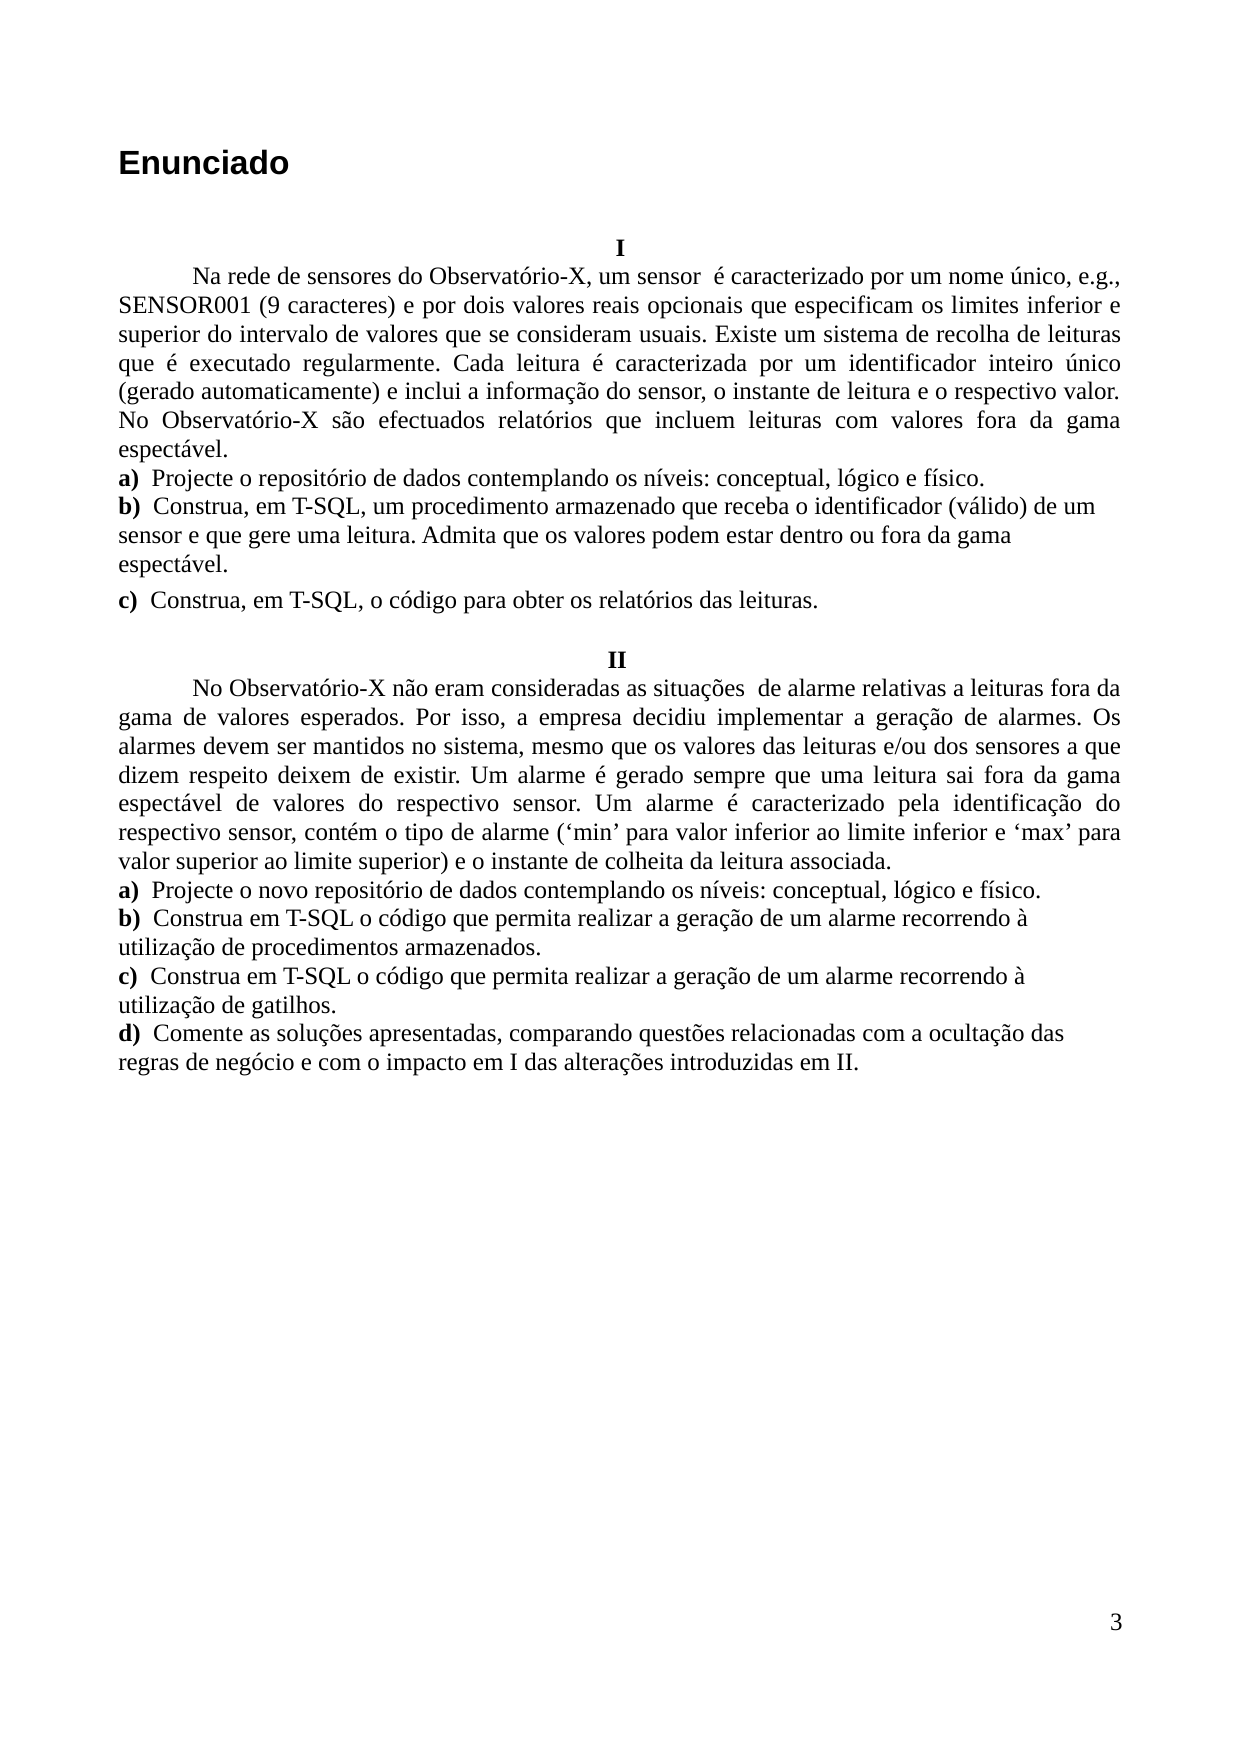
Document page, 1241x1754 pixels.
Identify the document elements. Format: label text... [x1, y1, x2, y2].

text II [118, 645, 1122, 673]
text c) Construa, em T-SQL, o código para obter os relatórios das leituras. [118, 578, 1122, 616]
text a) Projecte o novo repositório de dados contemplando os níveis: conceptual, lógico e físico. [118, 875, 1122, 903]
text No Observatório-X não eram consideradas as situações de alarme relativas a leituras fora da gama de valores esperados. Por isso, a empresa decidiu implementar a geração de alarmes. Os alarmes devem ser mantidos no sistema, mesmo que os valores das leituras e/ou dos sensores a que dizem respeito deixem de existir. Um alarme é gerado sempre que uma leitura sai fora da gama espectável de valores do respectivo sensor. Um alarme é caracterizado pela identificação do respectivo sensor, contém o tipo de alarme (‘min’ para valor inferior ao limite inferior e ‘max’ para valor superior ao limite superior) e o instante de colheita da leitura associada. [118, 673, 1122, 875]
text I [118, 233, 1122, 261]
text b) Construa em T-SQL o código que permita realizar a geração de um alarme recorrendo à utilização de procedimentos armazenados. [118, 903, 1122, 961]
subtitle Enunciado [118, 143, 1122, 182]
text c) Construa em T-SQL o código que permita realizar a geração de um alarme recorrendo à utilização de gatilhos. [118, 961, 1122, 1018]
text Na rede de sensores do Observatório-X, um sensor é caracterizado por um nome único, e.g., SENSOR001 (9 caracteres) e por dois valores reais opcionais que especificam os limites inferior e superior do intervalo de valores que se consideram usuais. Existe um sistema de recolha de leituras que é executado regularmente. Cada leitura é caracterizada por um identificador inteiro único (gerado automaticamente) e inclui a informação do sensor, o instante de leitura e o respectivo valor. No Observatório-X são efectuados relatórios que incluem leituras com valores fora da gama espectável. [118, 261, 1122, 463]
text a) Projecte o repositório de dados contemplando os níveis: conceptual, lógico e físico. [118, 463, 1122, 491]
text b) Construa, em T-SQL, um procedimento armazenado que receba o identificador (válido) de um sensor e que gere uma leitura. Admita que os valores podem estar dentro ou fora da gama espectável. [118, 491, 1122, 578]
text d) Comente as soluções apresentadas, comparando questões relacionadas com a ocultação das regras de negócio e com o impacto em I das alterações introduzidas em II. [118, 1018, 1122, 1076]
